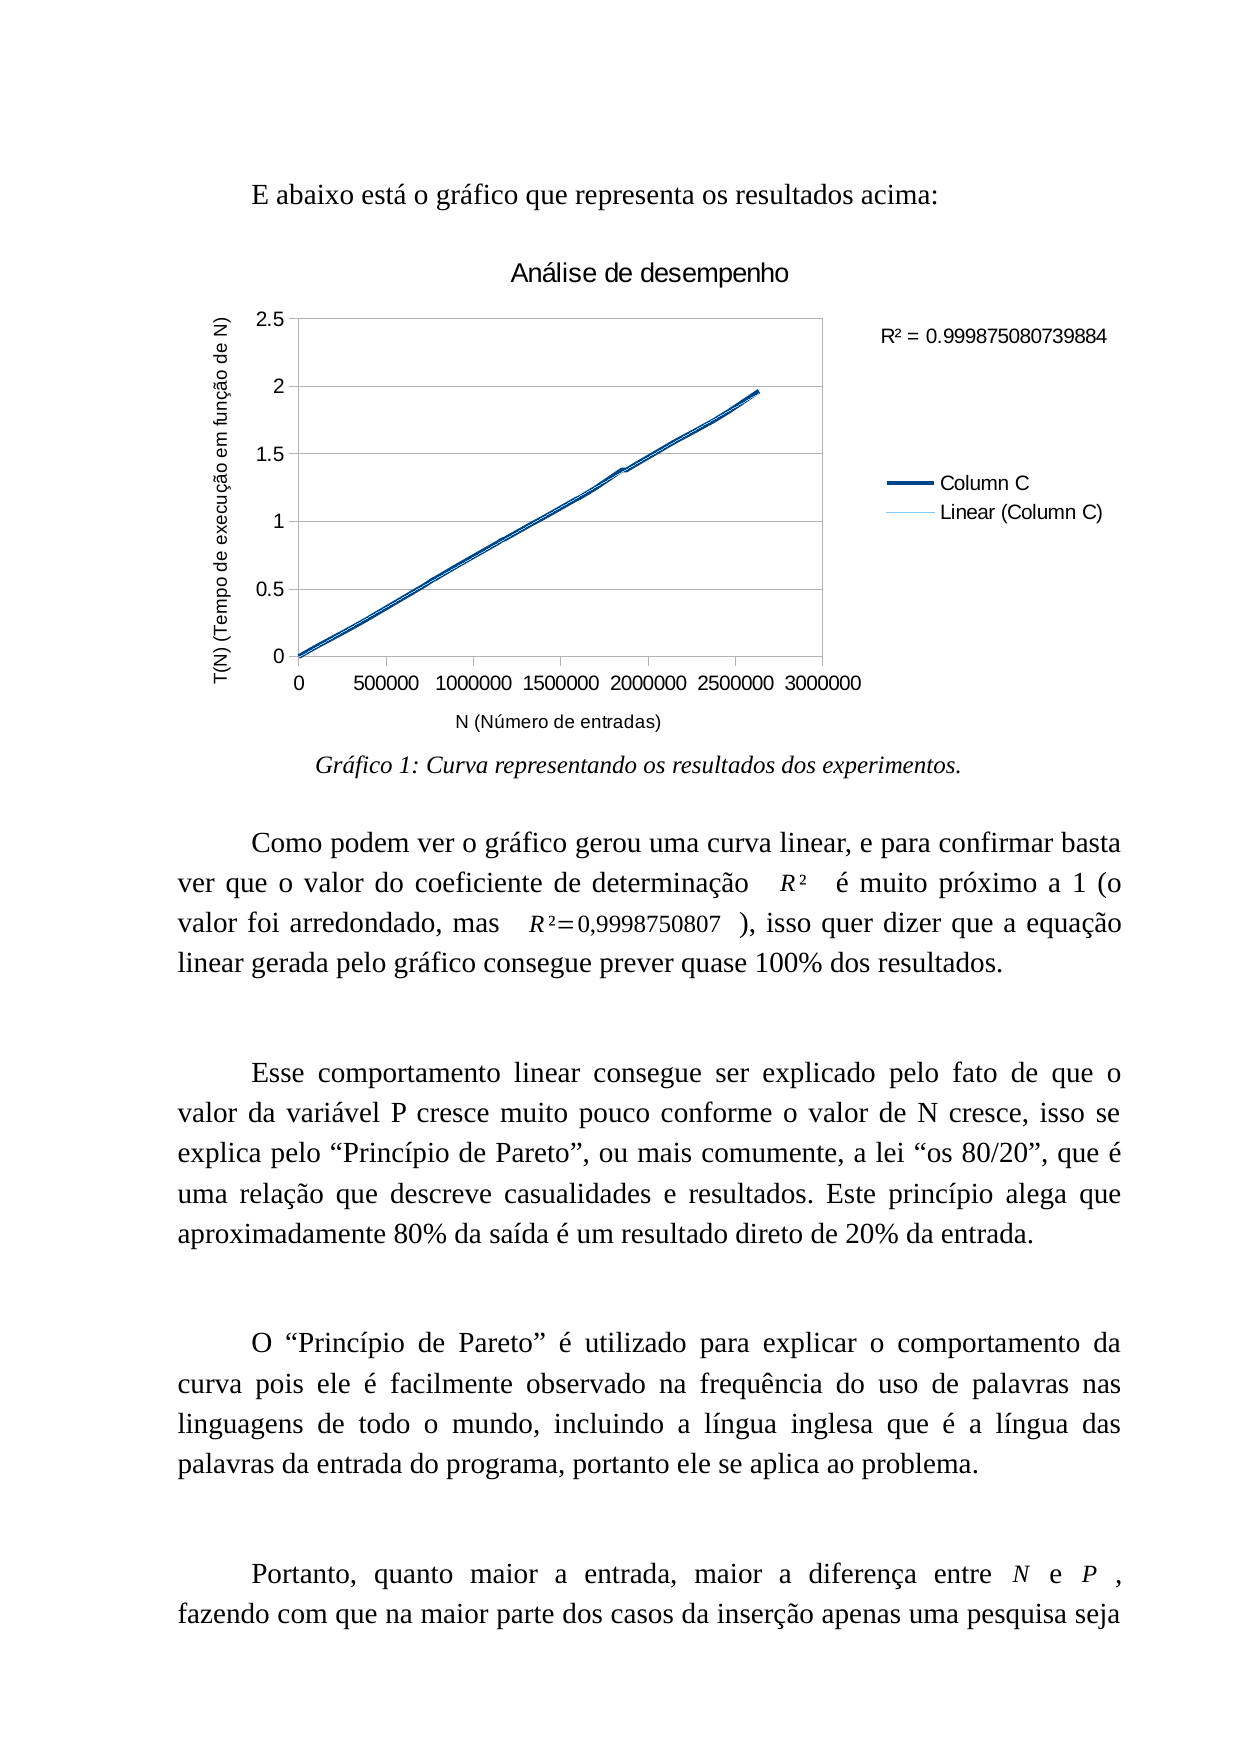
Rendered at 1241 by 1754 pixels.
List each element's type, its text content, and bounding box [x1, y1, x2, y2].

text E abaixo está o gráfico que representa os resultados acima: [177, 177, 1122, 211]
text O “Princípio de Pareto” é utilizado para explicar o comportamento da curva pois ele é facilmente observado na frequência do uso de palavras nas linguagens de todo o mundo, incluindo a língua inglesa que é a língua das palavras da entrada do programa, portanto ele se aplica ao problema. [177, 1326, 1122, 1480]
text Esse comportamento linear consegue ser explicado pelo fato de que o valor da variável P cresce muito pouco conforme o valor de N cresce, isso se explica pelo “Princípio de Pareto”, ou mais comumente, a lei “os 80/20”, que é uma relação que descreve casualidades e resultados. Este princípio alega que aproximadamente 80% da saída é um resultado direto de 20% da entrada. [177, 1055, 1122, 1249]
text Portanto, quanto maior a entrada, maior a diferença entree, fazendo com que na maior parte dos casos da inserção apenas uma pesquisa seja [177, 1556, 1122, 1629]
text Como podem ver o gráfico gerou uma curva linear, e para confirmar basta ver que o valor do coeficiente de determinação é muito próximo a 1 (o valor foi arredondado, mas ), isso quer dizer que a equação linear gerada pelo gráfico consegue prever quase 100% dos resultados. [177, 825, 1122, 979]
